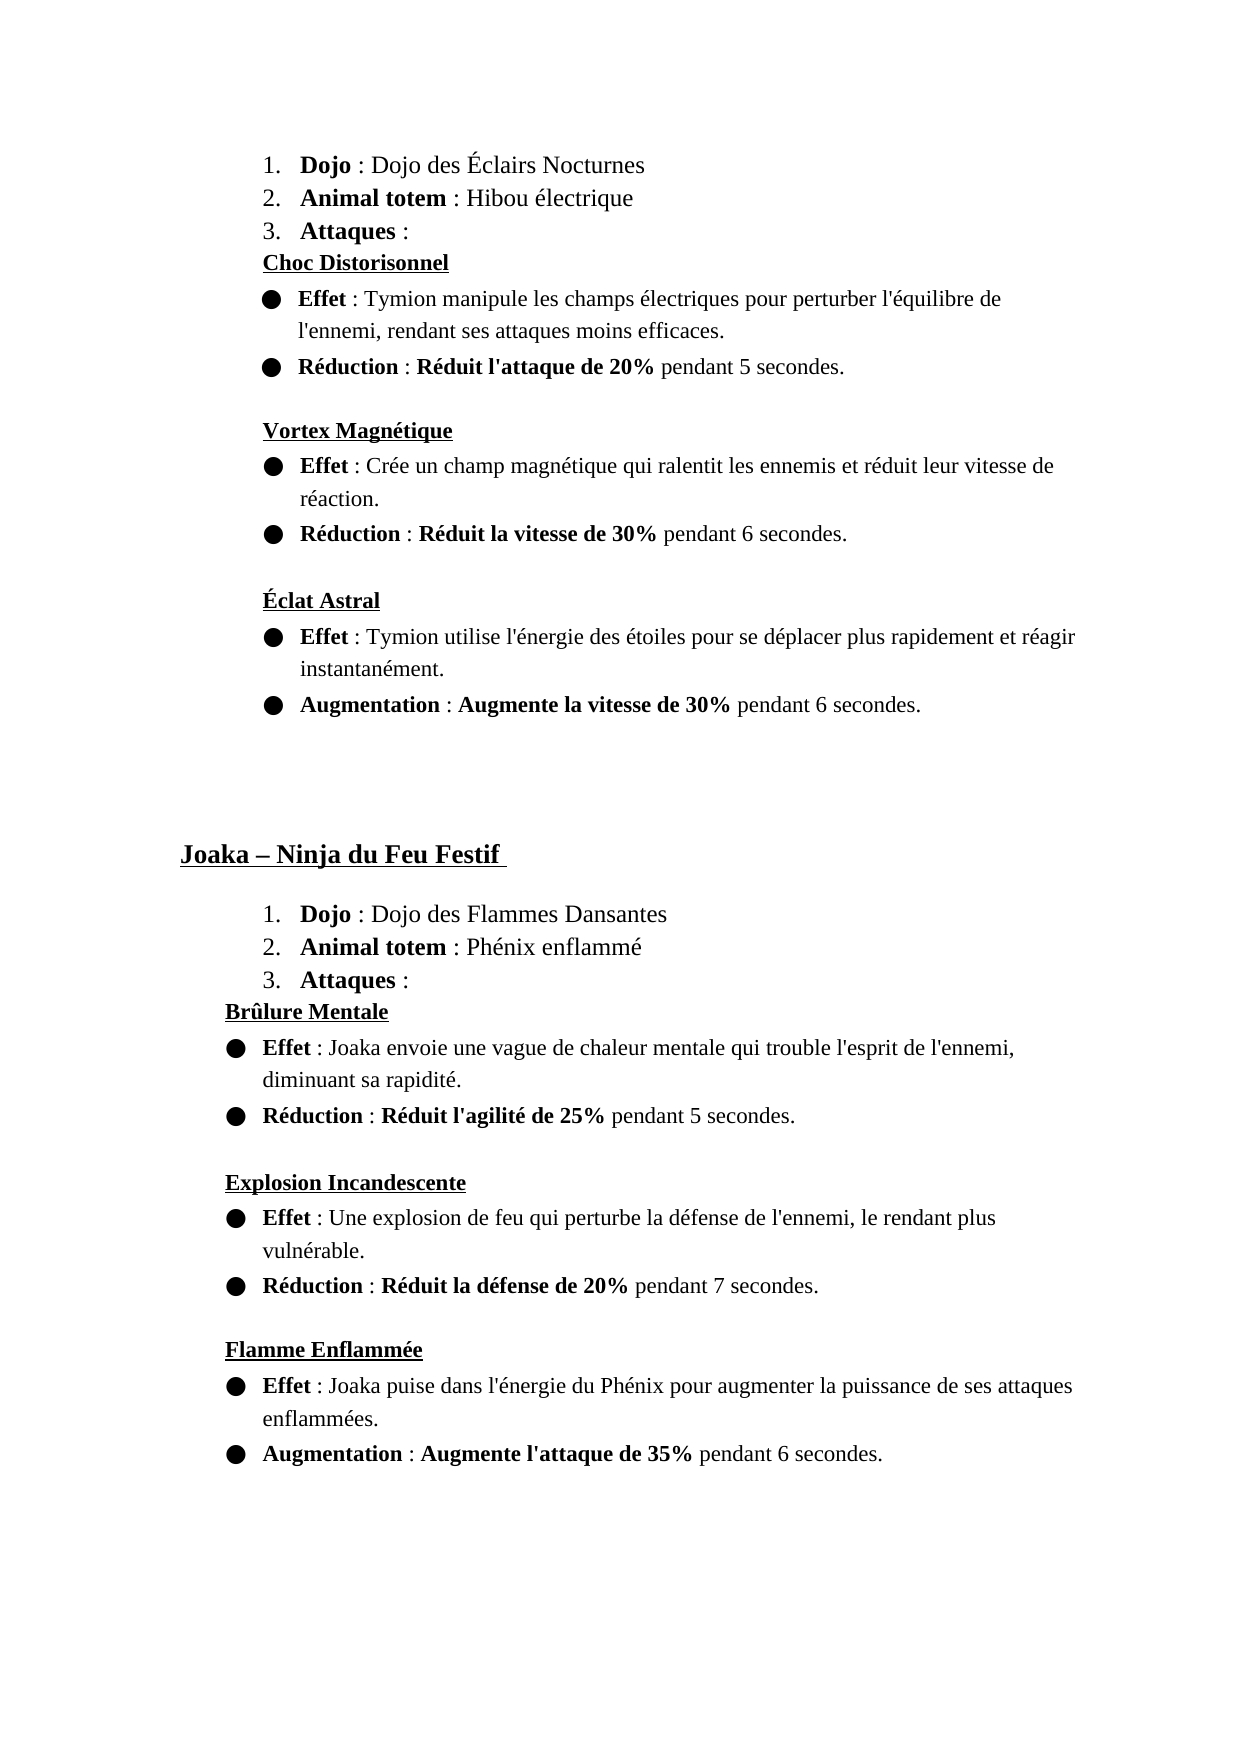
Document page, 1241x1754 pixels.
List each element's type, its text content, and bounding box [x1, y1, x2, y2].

list Réduction : Réduit la défense de 20% pendant 7 secondes. [225, 1267, 1090, 1301]
list Effet : Joaka puise dans l'énergie du Phénix pour augmenter la puissance de ses attaques enflammées. [225, 1367, 1090, 1431]
list Animal totem : Hibou électrique [262, 183, 1090, 212]
list Dojo : Dojo des Flammes Dansantes [262, 899, 1090, 928]
list Attaques : [262, 216, 1090, 245]
list Attaques : [262, 965, 1090, 994]
text Explosion Incandescente [225, 1169, 1090, 1195]
text Choc Distorisonnel [262, 249, 1090, 275]
list Animal totem : Phénix enflammé [262, 932, 1090, 961]
text Flamme Enflammée [225, 1336, 1090, 1363]
list Effet : Tymion utilise l'énergie des étoiles pour se déplacer plus rapidement et réagir instantanément. [262, 617, 1090, 682]
list Réduction : Réduit l'attaque de 20% pendant 5 secondes. [260, 347, 1090, 381]
list Dojo : Dojo des Éclairs Nocturnes [262, 150, 1090, 179]
list Augmentation : Augmente l'attaque de 35% pendant 6 secondes. [225, 1435, 1090, 1469]
list Effet : Une explosion de feu qui perturbe la défense de l'ennemi, le rendant plus vulnérable. [225, 1199, 1090, 1263]
list Réduction : Réduit l'agilité de 25% pendant 5 secondes. [225, 1097, 1090, 1131]
list Effet : Crée un champ magnétique qui ralentit les ennemis et réduit leur vitesse de réaction. [262, 447, 1090, 511]
list Augmentation : Augmente la vitesse de 30% pendant 6 secondes. [262, 686, 1090, 720]
text Vortex Magnétique [262, 417, 1090, 443]
list Effet : Tymion manipule les champs électriques pour perturber l'équilibre de l'ennemi, rendant ses attaques moins efficaces. [260, 279, 1090, 343]
list Effet : Joaka envoie une vague de chaleur mentale qui trouble l'esprit de l'ennemi, diminuant sa rapidité. [225, 1028, 1090, 1093]
text Éclat Astral [262, 587, 1090, 614]
text Brûlure Mentale [225, 998, 1090, 1024]
list Réduction : Réduit la vitesse de 30% pendant 6 secondes. [262, 515, 1090, 549]
text 🔥 Joaka – Ninja du Feu Festif [150, 836, 1090, 870]
